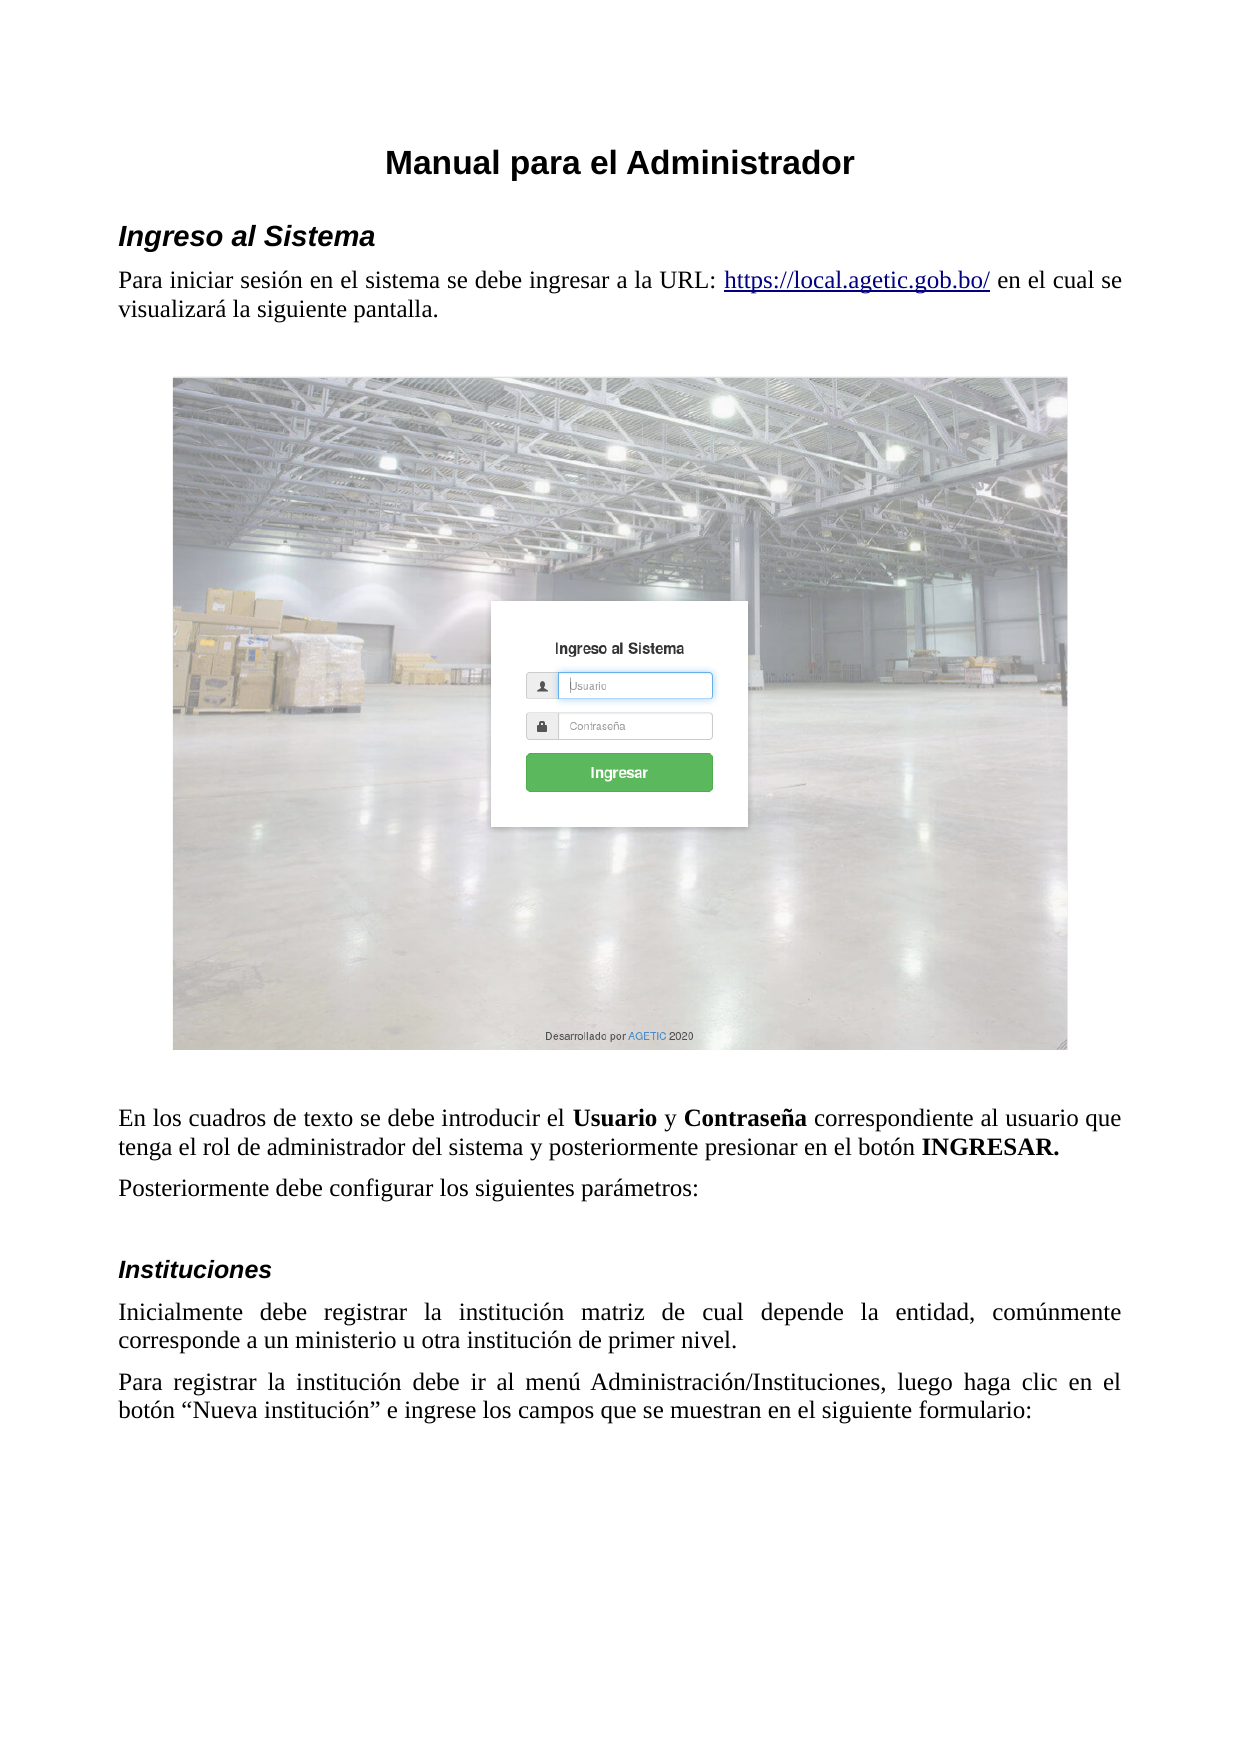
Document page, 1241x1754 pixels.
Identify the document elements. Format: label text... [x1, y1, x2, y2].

subtitle Ingreso al Sistema [118, 219, 1122, 253]
text Para registrar la institución debe ir al menú Administración/Instituciones, luego haga clic en el botón “Nueva institución” e ingrese los campos que se muestran en el siguiente formulario: [118, 1367, 1122, 1424]
picture [172, 376, 1068, 1050]
subtitle Manual para el Administrador [118, 143, 1122, 182]
text Instituciones [118, 1256, 1122, 1284]
text Posteriormente debe configurar los siguientes parámetros: [118, 1173, 1122, 1202]
text En los cuadros de texto se debe introducir el Usuario y Contraseña correspondiente al usuario que tenga el rol de administrador del sistema y posteriormente presionar en el botón INGRESAR. [118, 1103, 1122, 1161]
text Inicialmente debe registrar la institución matriz de cual depende la entidad, comúnmente corresponde a un ministerio u otra institución de primer nivel. [118, 1297, 1122, 1354]
text Para iniciar sesión en el sistema se debe ingresar a la URL: https://local.agetic.gob.bo/ en el cual se visualizará la siguiente pantalla. [118, 265, 1122, 323]
